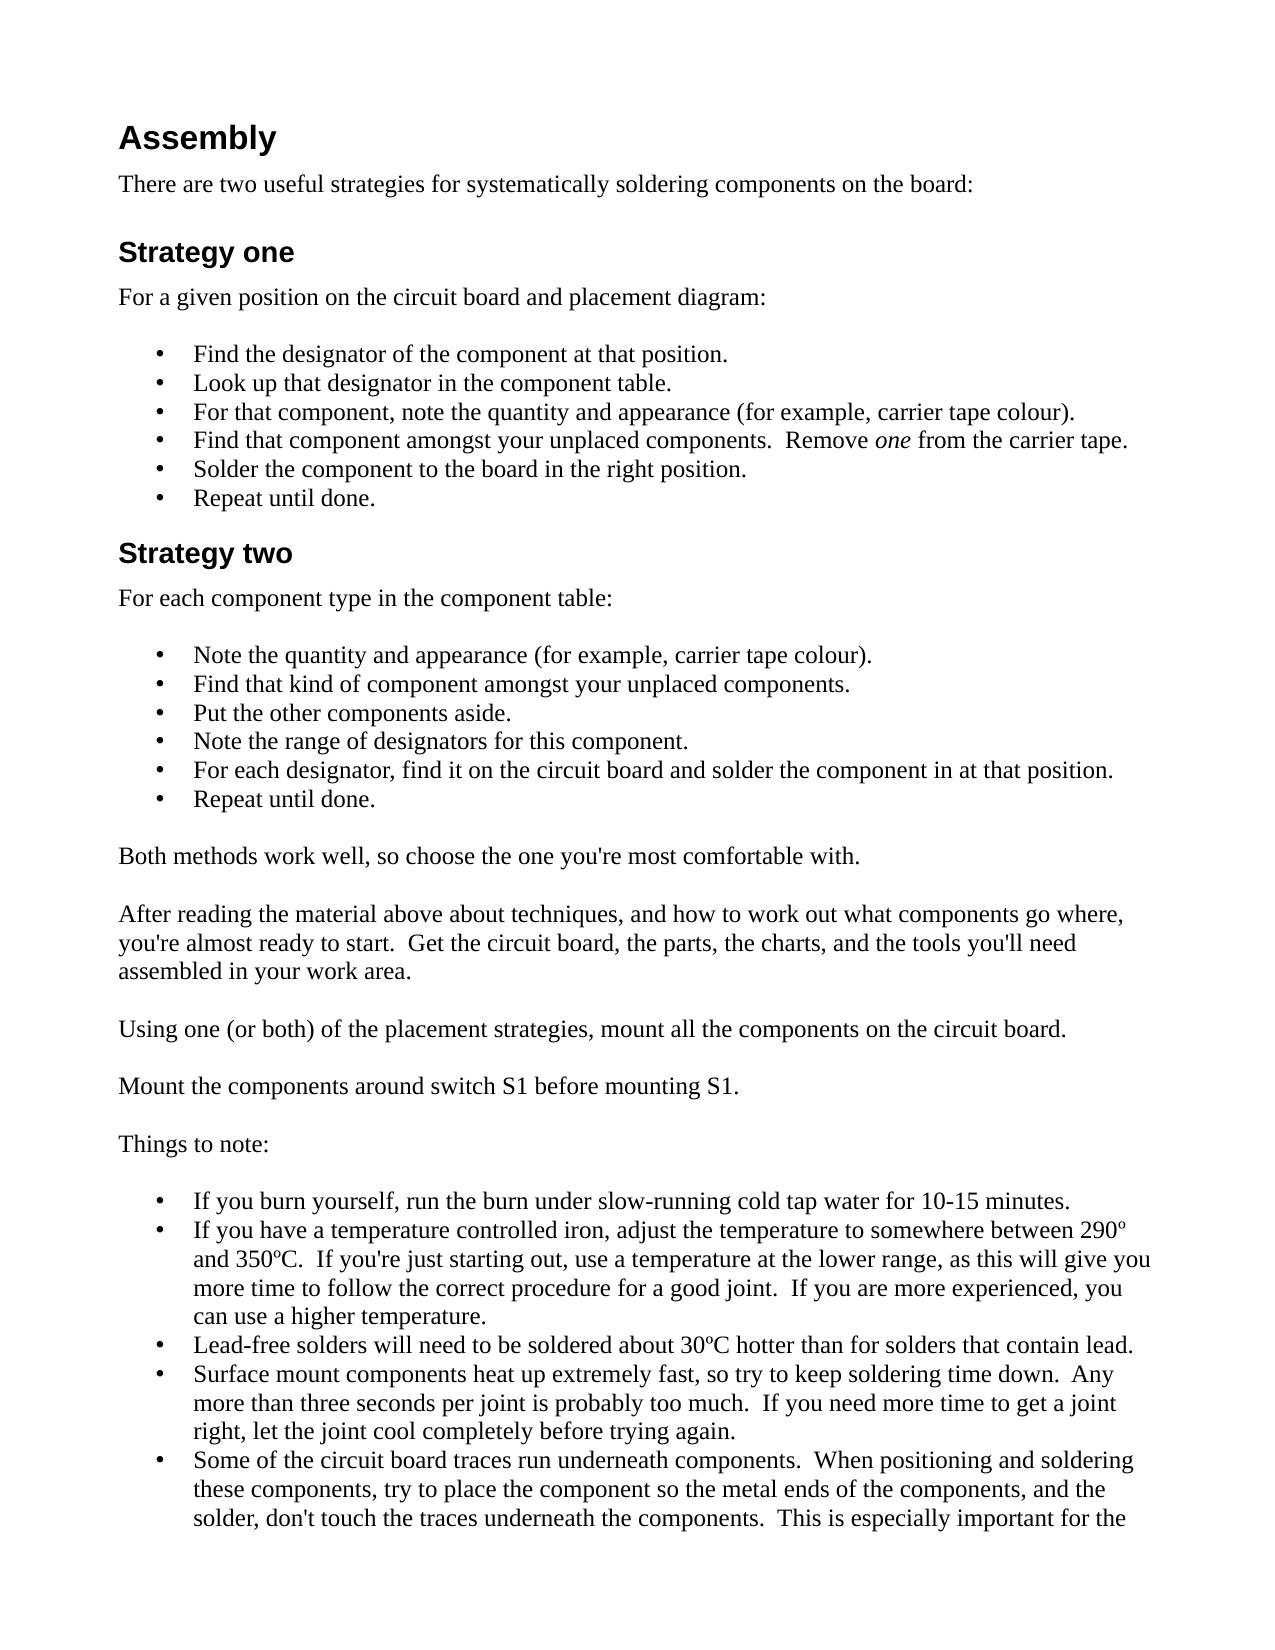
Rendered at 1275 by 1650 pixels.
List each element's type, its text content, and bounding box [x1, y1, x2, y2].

list Surface mount components heat up extremely fast, so try to keep soldering time down. Any more than three seconds per joint is probably too much. If you need more time to get a joint right, let the joint cool completely before trying again. [156, 1359, 1157, 1445]
list Repeat until done. [156, 483, 1157, 512]
list Solder the component to the board in the right position. [156, 454, 1157, 483]
text After reading the material above about techniques, and how to work out what components go where, you're almost ready to start. Get the circuit board, the parts, the charts, and the tools you'll need assembled in your work area. [118, 899, 1157, 985]
text Both methods work well, so choose the one you're most comfortable with. [118, 841, 1157, 870]
list Note the quantity and appearance (for example, carrier tape colour). [156, 640, 1157, 669]
text Mount the components around switch S1 before mounting S1. [118, 1071, 1157, 1100]
text Things to note: [118, 1129, 1157, 1158]
list If you burn yourself, run the burn under slow-running cold tap water for 10-15 minutes. [156, 1186, 1157, 1215]
list Look up that designator in the component table. [156, 368, 1157, 397]
list Note the range of designators for this component. [156, 726, 1157, 755]
text Using one (or both) of the placement strategies, mount all the components on the circuit board. [118, 1014, 1157, 1043]
subtitle Strategy one [118, 236, 1157, 269]
text There are two useful strategies for systematically soldering components on the board: [118, 169, 1157, 198]
list Some of the circuit board traces run underneath components. When positioning and soldering these components, try to place the component so the metal ends of the components, and the solder, don't touch the traces underneath the components. This is especially important for the [156, 1445, 1157, 1531]
list If you have a temperature controlled iron, adjust the temperature to somewhere between 290º and 350ºC. If you're just starting out, use a temperature at the lower range, as this will give you more time to follow the correct procedure for a good joint. If you are more experienced, you can use a higher temperature. [156, 1215, 1157, 1330]
list Find that component amongst your unplaced components. Remove one from the carrier tape. [156, 425, 1157, 454]
list Find that kind of component amongst your unplaced components. [156, 669, 1157, 698]
subtitle Assembly [118, 118, 1157, 157]
subtitle Strategy two [118, 537, 1157, 570]
list Repeat until done. [156, 784, 1157, 813]
list Lead-free solders will need to be soldered about 30ºC hotter than for solders that contain lead. [156, 1330, 1157, 1359]
text For each component type in the component table: [118, 583, 1157, 611]
list Find the designator of the component at that position. [156, 339, 1157, 368]
list Put the other components aside. [156, 698, 1157, 726]
list For that component, note the quantity and appearance (for example, carrier tape colour). [156, 397, 1157, 425]
text For a given position on the circuit board and placement diagram: [118, 282, 1157, 310]
list For each designator, find it on the circuit board and solder the component in at that position. [156, 755, 1157, 784]
